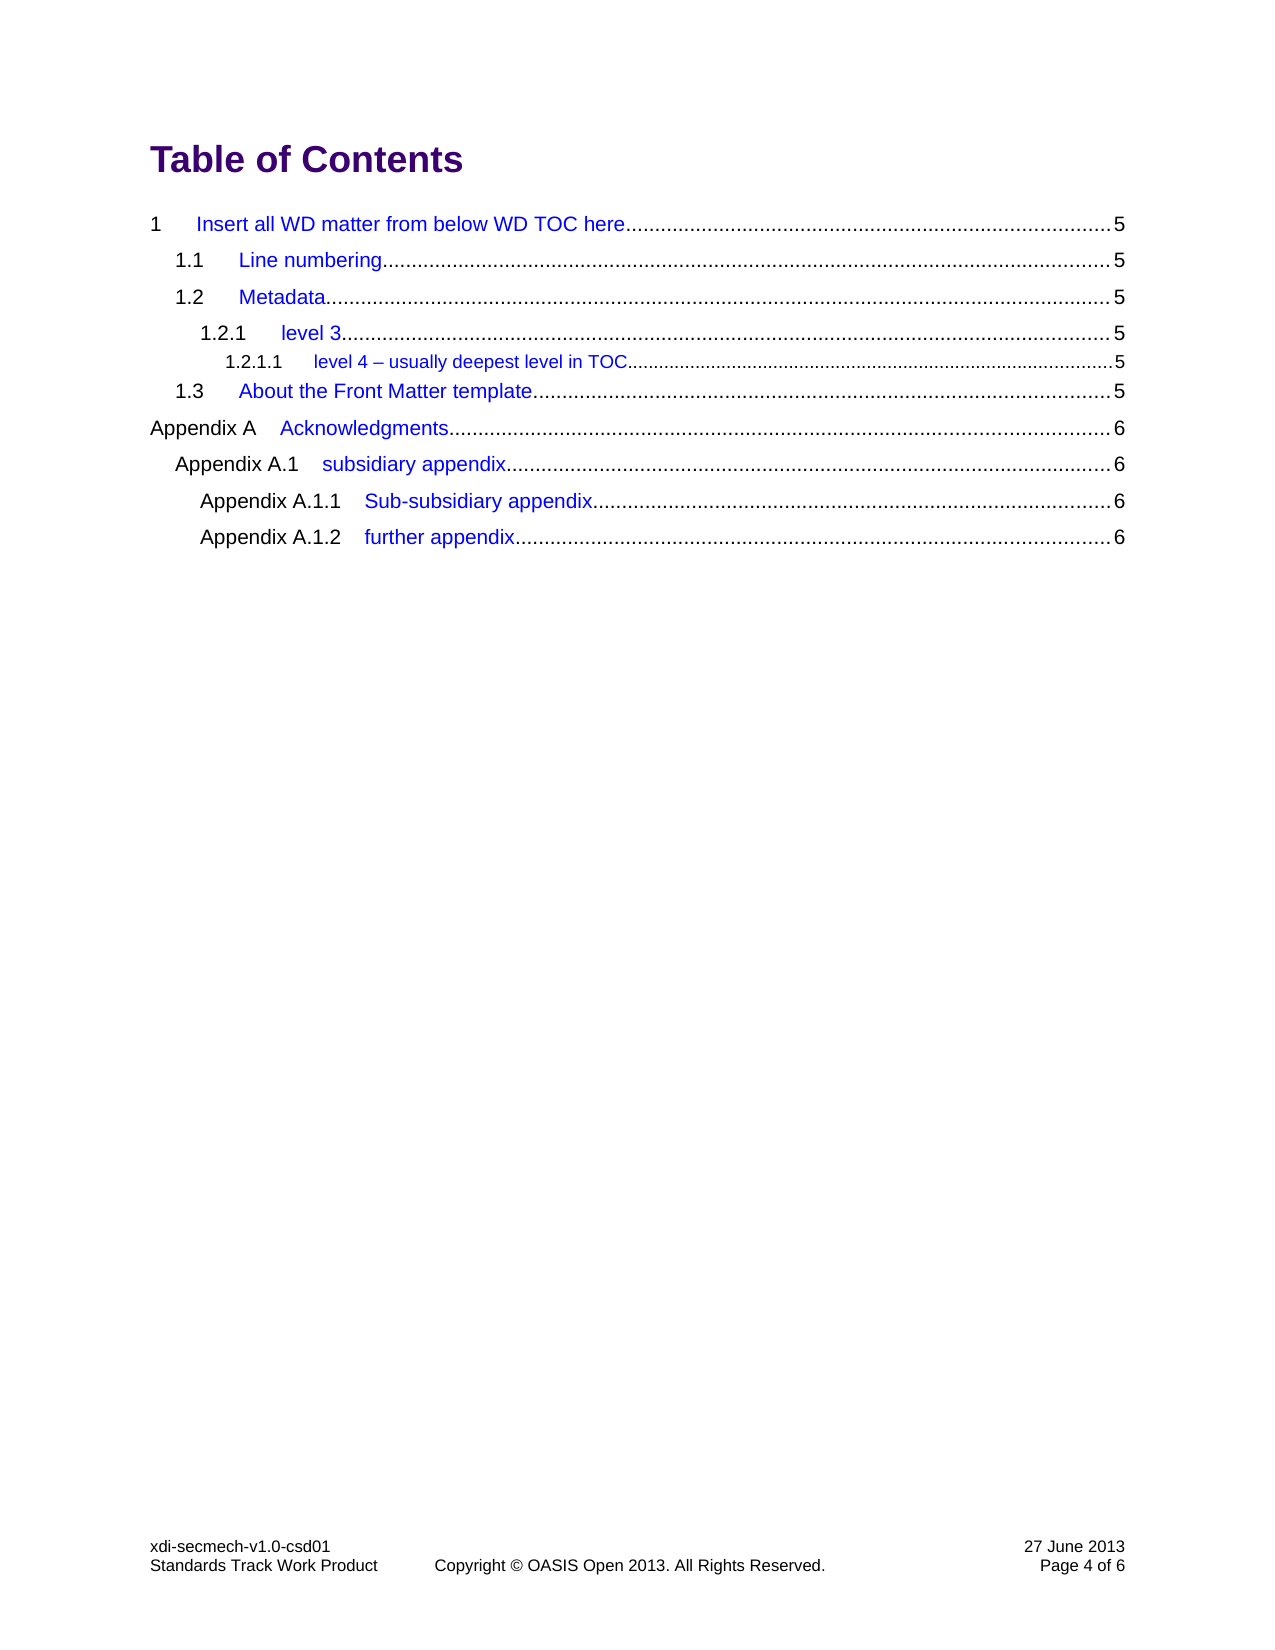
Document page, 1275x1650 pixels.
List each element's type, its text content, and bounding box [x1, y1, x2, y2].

text 1 Insert all WD matter from below WD TOC here 5 [150, 212, 1125, 236]
text Appendix A.1.2 further appendix 6 [200, 525, 1125, 549]
text 1.2 Metadata 5 [175, 284, 1125, 308]
text 1.2.1 level 3 5 [200, 321, 1125, 345]
text 1.2.1.1 level 4 – usually deepest level in TOC 5 [225, 351, 1125, 373]
text Appendix A.1.1 Sub-subsidiary appendix 6 [200, 488, 1125, 512]
text Table of Contents [150, 137, 1125, 180]
text 1.3 About the Front Matter template 5 [175, 379, 1125, 403]
text Appendix A Acknowledgments 6 [150, 416, 1125, 439]
text 1.1 Line numbering 5 [175, 248, 1125, 272]
text Appendix A.1 subsidiary appendix 6 [175, 452, 1125, 476]
